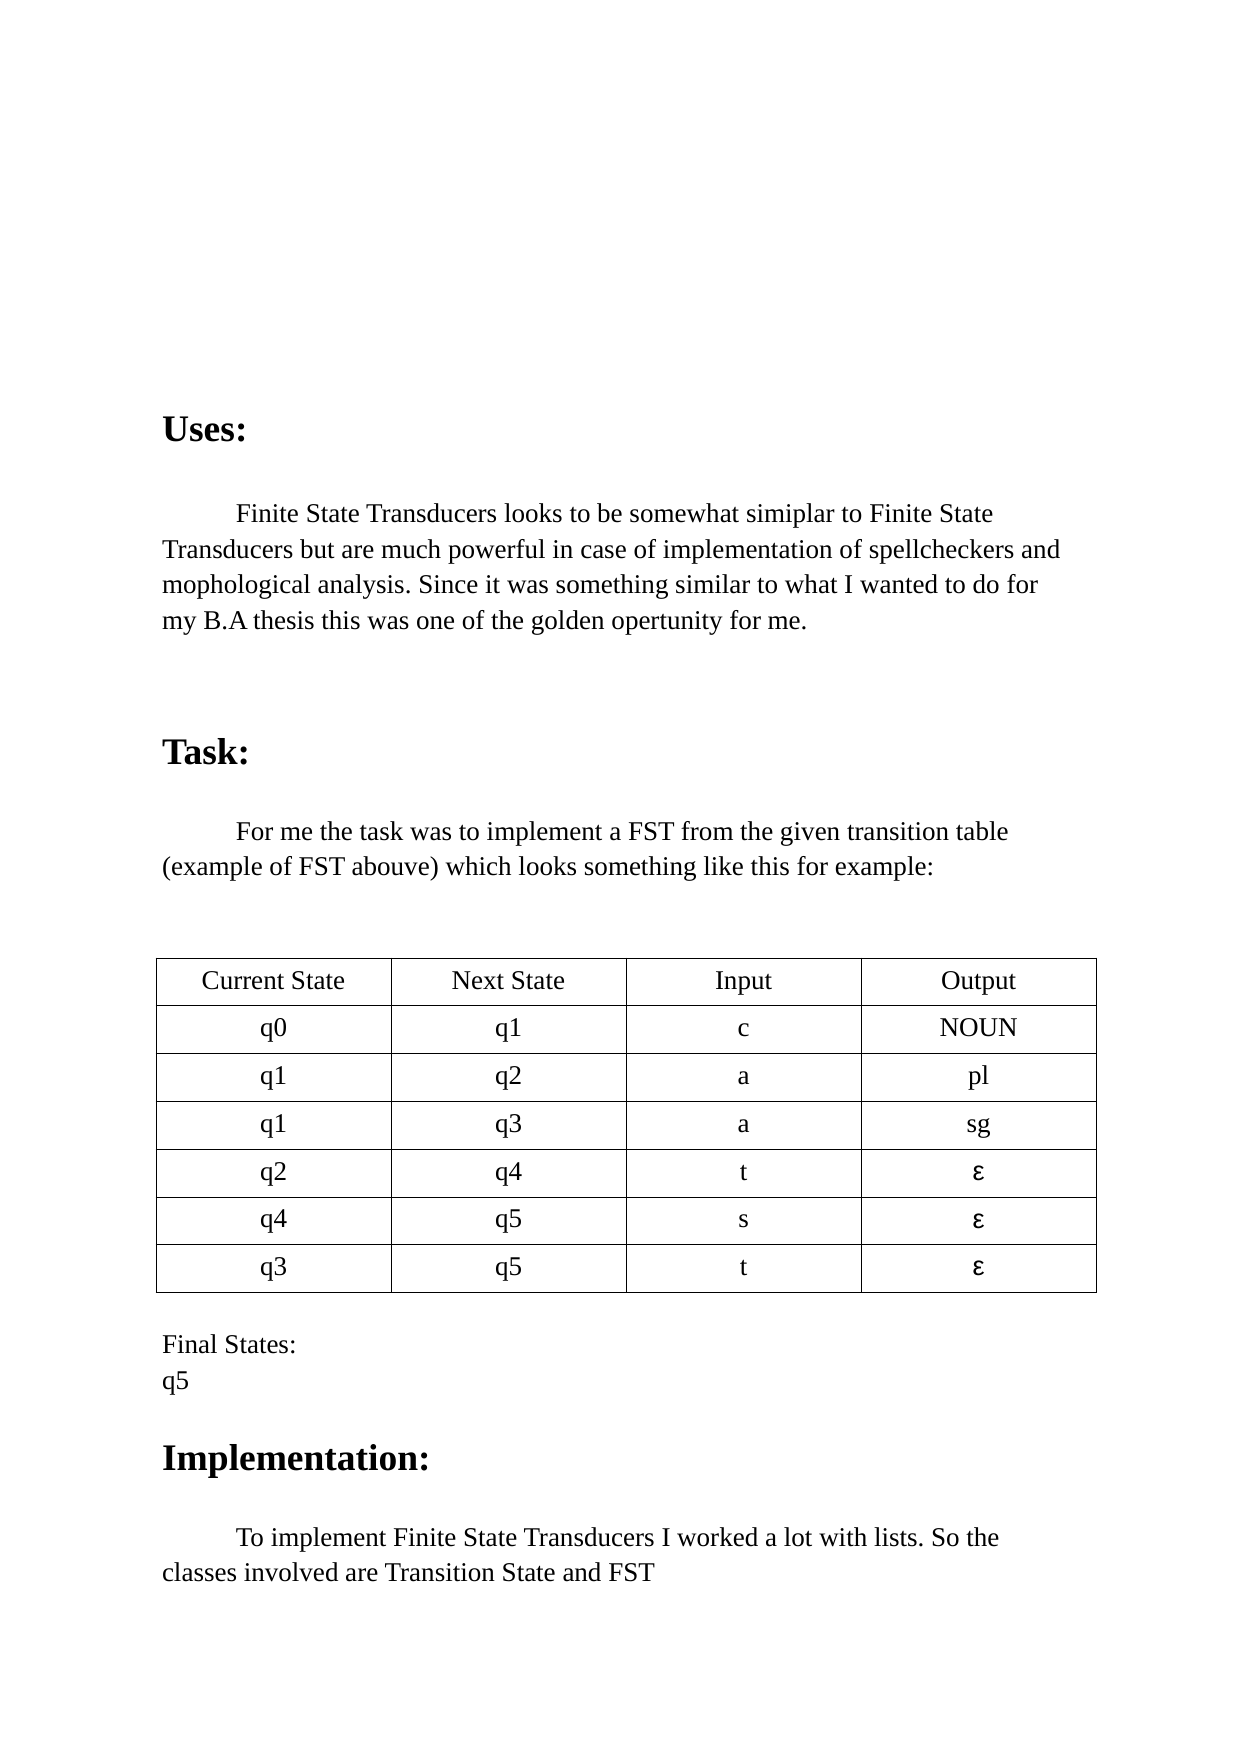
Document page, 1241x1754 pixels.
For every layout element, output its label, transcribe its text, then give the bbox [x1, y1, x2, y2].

table_cell ε [862, 1198, 1096, 1244]
text Final States: [162, 1328, 1078, 1359]
table_cell q3 [392, 1102, 626, 1148]
table_cell q1 [392, 1006, 626, 1053]
table_cell q4 [157, 1198, 391, 1244]
table_cell q0 [157, 1006, 391, 1053]
table_cell q2 [157, 1150, 391, 1196]
text q5 [162, 1364, 1078, 1395]
table_cell q1 [157, 1054, 391, 1101]
table_cell q5 [392, 1198, 626, 1244]
table_header Current State [157, 959, 391, 1005]
text Task: [162, 729, 1078, 772]
table_cell t [627, 1150, 861, 1196]
table_cell t [627, 1245, 861, 1292]
table_cell q2 [392, 1054, 626, 1101]
table_cell q5 [392, 1245, 626, 1292]
table_header Input [627, 959, 861, 1005]
table_cell NOUN [862, 1006, 1096, 1053]
text To implement Finite State Transducers I worked a lot with lists. So the classes involved are Transition State and FST [162, 1521, 1078, 1588]
text Finite State Transducers looks to be somewhat simiplar to Finite State Transducers but are much powerful in case of implementation of spellcheckers and mophological analysis. Since it was something similar to what I wanted to do for my B.A thesis this was one of the golden opertunity for me. [162, 497, 1078, 636]
table_cell q4 [392, 1150, 626, 1196]
table_cell q3 [157, 1245, 391, 1292]
table_cell a [627, 1054, 861, 1101]
text Uses: [162, 406, 1078, 449]
table_cell c [627, 1006, 861, 1053]
table_cell sg [862, 1102, 1096, 1148]
table_cell ε [862, 1150, 1096, 1196]
text Implementation: [162, 1435, 1078, 1478]
table_header Next State [392, 959, 626, 1005]
table_cell a [627, 1102, 861, 1148]
table_cell ε [862, 1245, 1096, 1292]
text For me the task was to implement a FST from the given transition table (example of FST abouve) which looks something like this for example: [162, 815, 1078, 882]
table_cell q1 [157, 1102, 391, 1148]
table_cell pl [862, 1054, 1096, 1101]
table_header Output [862, 959, 1096, 1005]
table_cell s [627, 1198, 861, 1244]
